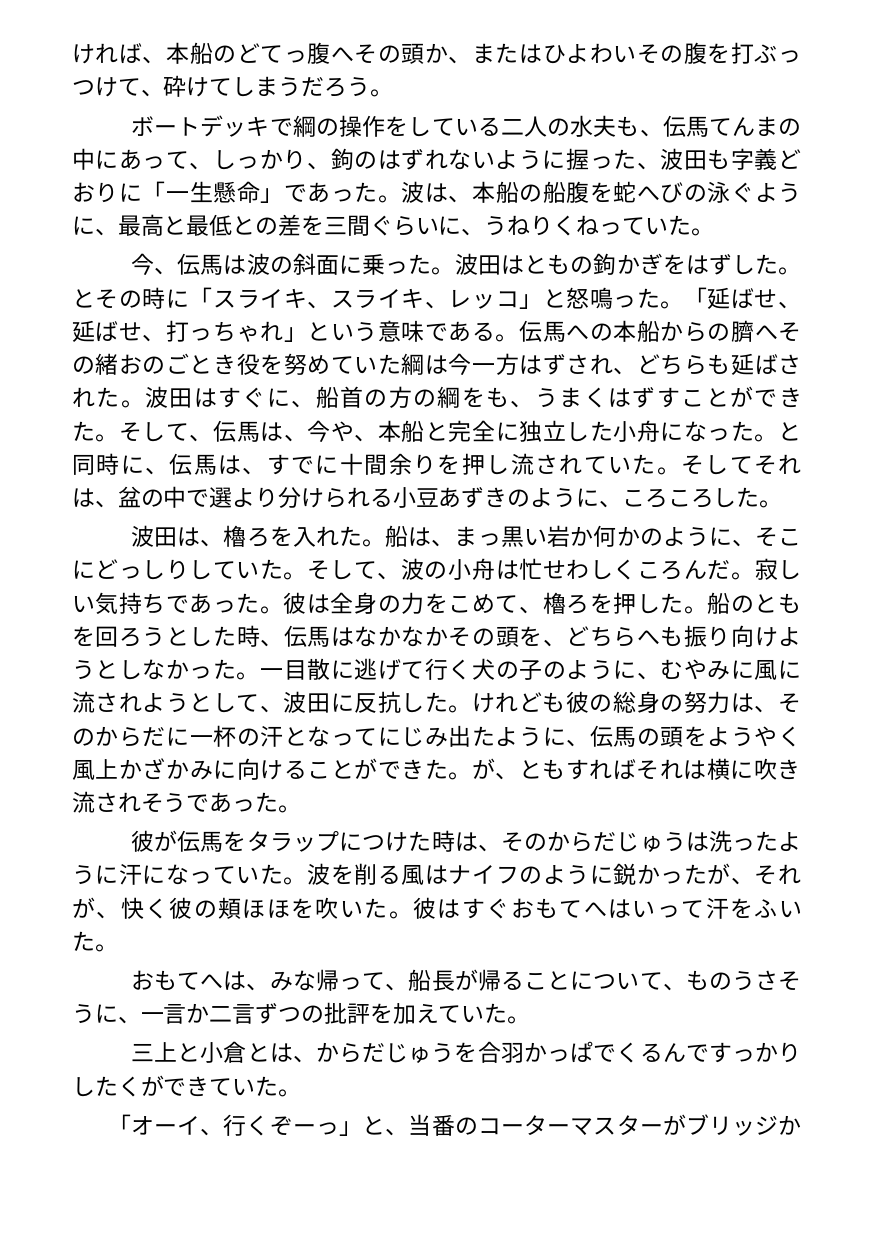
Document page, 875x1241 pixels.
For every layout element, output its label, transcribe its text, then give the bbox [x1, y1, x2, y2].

text ければ、本船のどてっ腹へその頭か、またはひよわいその腹を打ぶっつけて、砕けてしまうだろう。 [72, 36, 802, 102]
text 今、伝馬は波の斜面に乗った。波田はともの鉤かぎをはずした。とその時に「スライキ、スライキ、レッコ」と怒鳴った。「延ばせ、延ばせ、打っちゃれ」という意味である。伝馬への本船からの臍へその緒おのごとき役を努めていた綱は今一方はずされ、どちらも延ばされた。波田はすぐに、船首の方の綱をも、うまくはずすことができた。そして、伝馬は、今や、本船と完全に独立した小舟になった。と同時に、伝馬は、すでに十間余りを押し流されていた。そしてそれは、盆の中で選より分けられる小豆あずきのように、ころころした。 [72, 247, 802, 513]
text 三上と小倉とは、からだじゅうを合羽かっぱでくるんですっかりしたくができていた。 [72, 1035, 802, 1102]
text 「オーイ、行くぞーっ」と、当番のコーターマスターがブリッジか [72, 1108, 802, 1141]
text ボートデッキで綱の操作をしている二人の水夫も、伝馬てんまの中にあって、しっかり、鉤のはずれないように握った、波田も字義どおりに「一生懸命」であった。波は、本船の船腹を蛇へびの泳ぐように、最高と最低との差を三間ぐらいに、うねりくねっていた。 [72, 108, 802, 241]
text おもてへは、みな帰って、船長が帰ることについて、ものうさそうに、一言か二言ずつの批評を加えていた。 [72, 963, 802, 1029]
text 波田は、櫓ろを入れた。船は、まっ黒い岩か何かのように、そこにどっしりしていた。そして、波の小舟は忙せわしくころんだ。寂しい気持ちであった。彼は全身の力をこめて、櫓ろを押した。船のともを回ろうとした時、伝馬はなかなかその頭を、どちらへも振り向けようとしなかった。一目散に逃げて行く犬の子のように、むやみに風に流されようとして、波田に反抗した。けれども彼の総身の努力は、そのからだに一杯の汗となってにじみ出たように、伝馬の頭をようやく風上かざかみに向けることができた。が、ともすればそれは横に吹き流されそうであった。 [72, 519, 802, 818]
text 彼が伝馬をタラップにつけた時は、そのからだじゅうは洗ったように汗になっていた。波を削る風はナイフのように鋭かったが、それが、快く彼の頬ほほを吹いた。彼はすぐおもてへはいって汗をふいた。 [72, 824, 802, 957]
